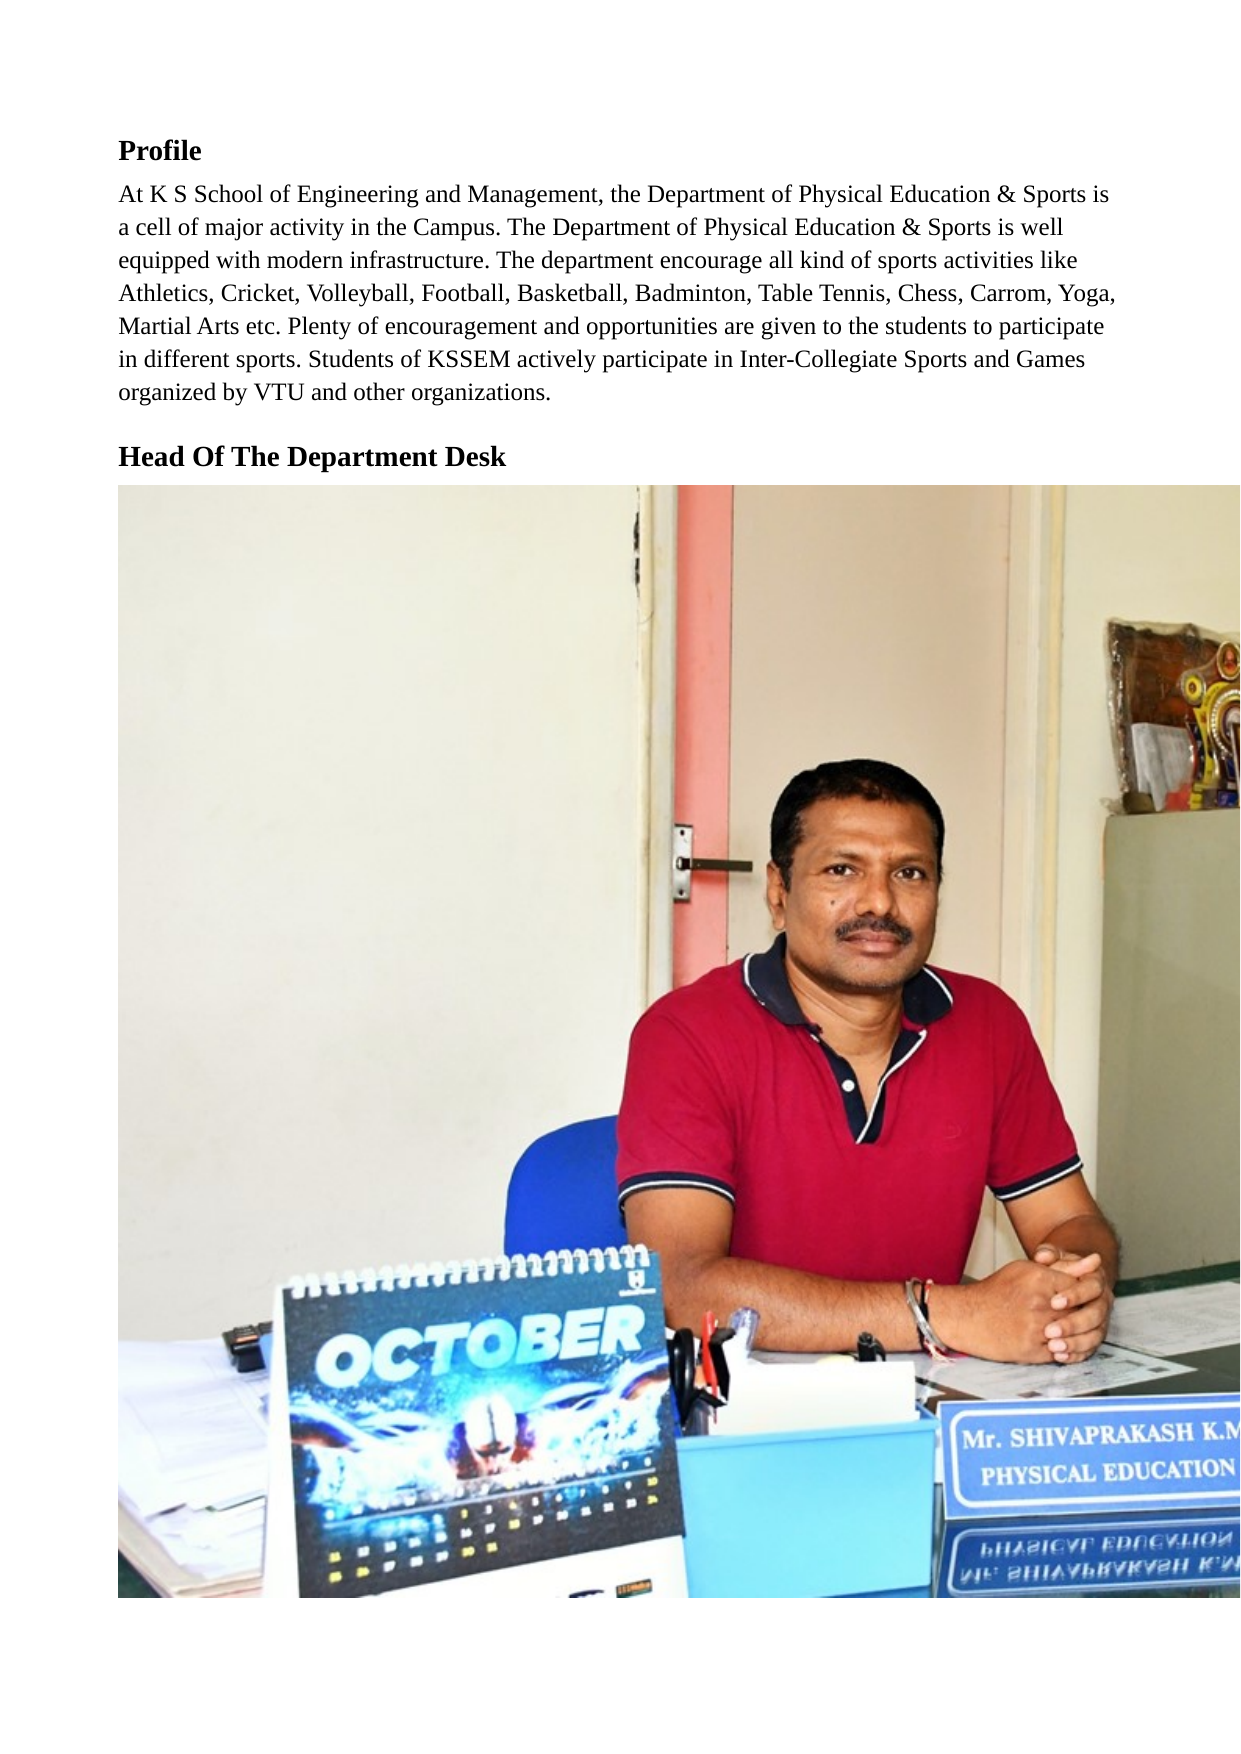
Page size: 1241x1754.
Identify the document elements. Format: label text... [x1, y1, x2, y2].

text At K S School of Engineering and Management, the Department of Physical Education & Sports is a cell of major activity in the Campus. The Department of Physical Education & Sports is well equipped with modern infrastructure. The department encourage all kind of sports activities like Athletics, Cricket, Volleyball, Football, Basketball, Badminton, Table Tennis, Chess, Carrom, Yoga, Martial Arts etc. Plenty of encouragement and opportunities are given to the students to participate in different sports. Students of KSSEM actively participate in Inter-Collegiate Sports and Games organized by VTU and other organizations. [118, 179, 1122, 406]
subtitle Profile [118, 133, 1122, 166]
subtitle Head Of The Department Desk [118, 439, 1122, 473]
picture [118, 485, 1241, 1598]
